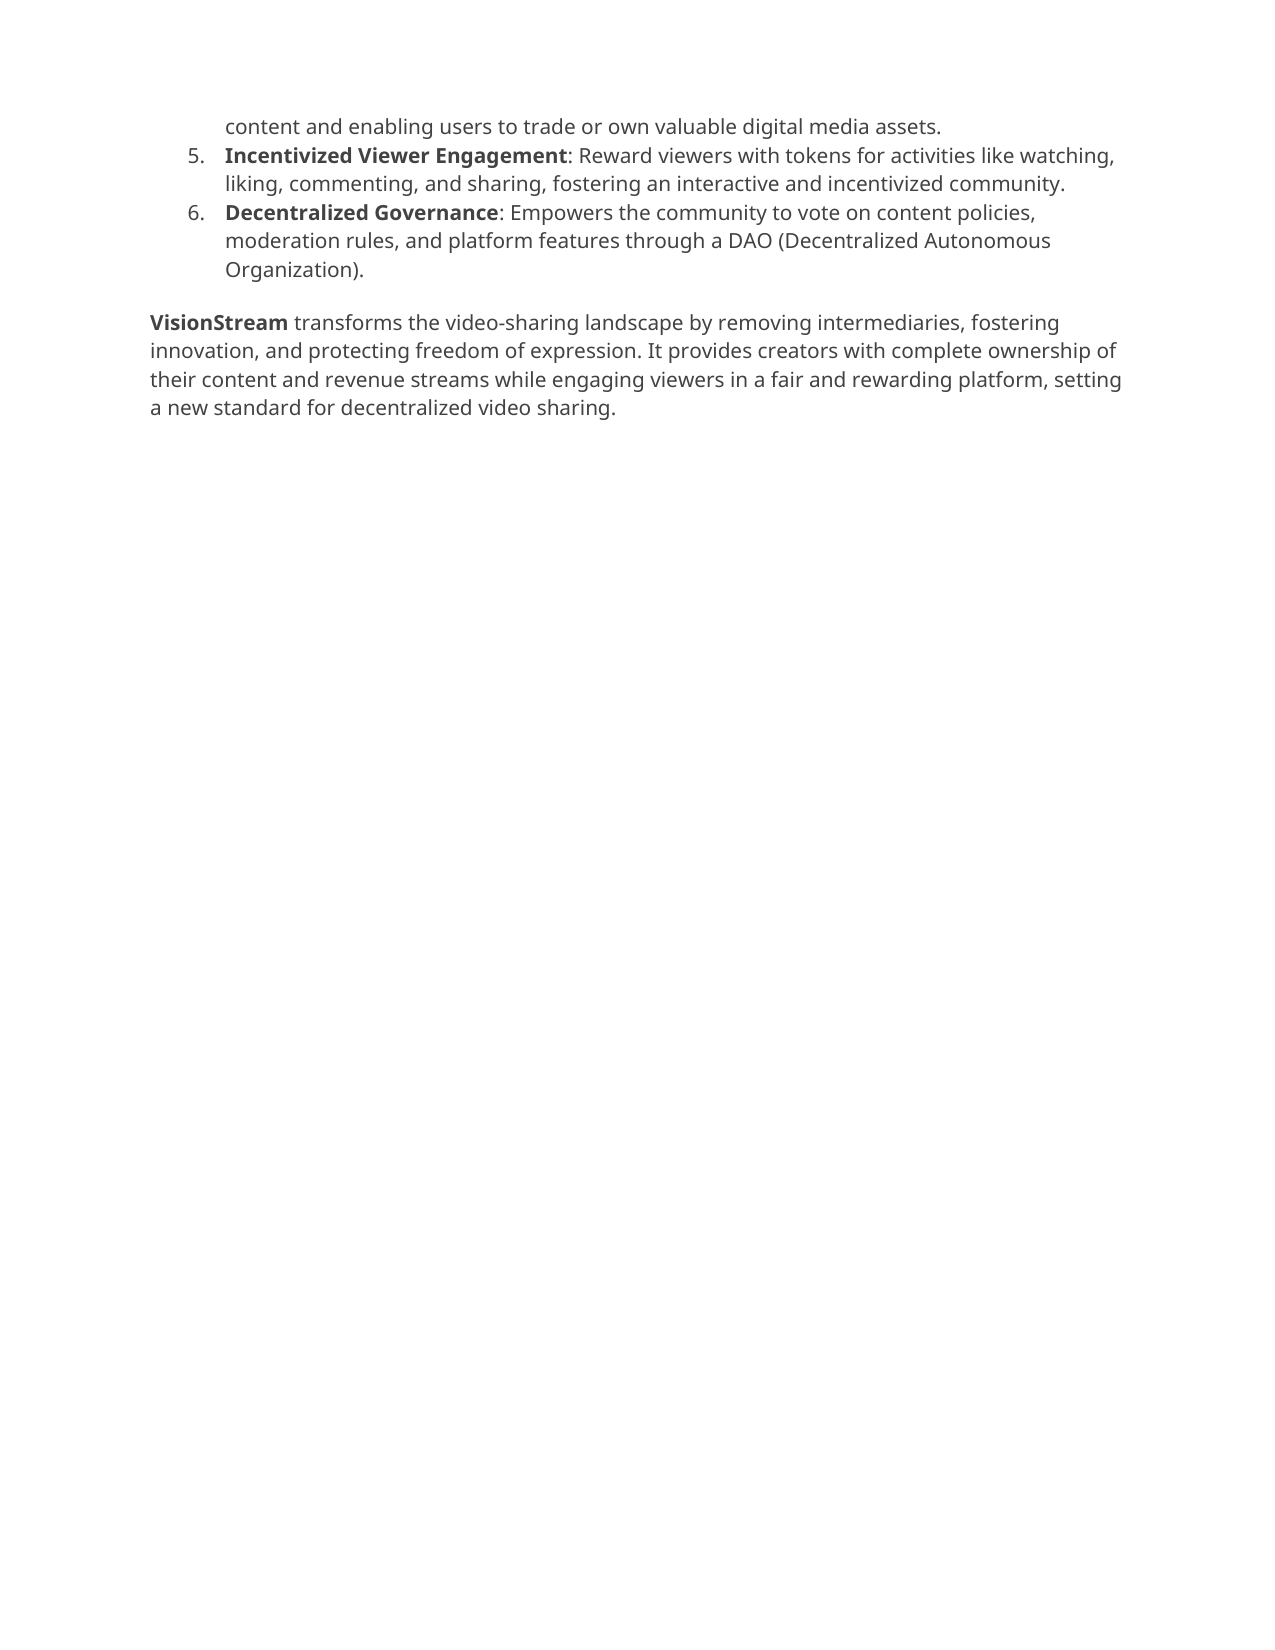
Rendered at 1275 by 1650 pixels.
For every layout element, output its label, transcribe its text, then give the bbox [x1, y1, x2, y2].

list Incentivized Viewer Engagement: Reward viewers with tokens for activities like watching, liking, commenting, and sharing, fostering an interactive and incentivized community. [187, 141, 1125, 198]
list Decentralized Governance: Empowers the community to vote on content policies, moderation rules, and platform features through a DAO (Decentralized Autonomous Organization). [187, 198, 1125, 283]
text VisionStream transforms the video-sharing landscape by removing intermediaries, fostering innovation, and protecting freedom of expression. It provides creators with complete ownership of their content and revenue streams while engaging viewers in a fair and rewarding platform, setting a new standard for decentralized video sharing. [150, 308, 1125, 422]
list content and enabling users to trade or own valuable digital media assets. [187, 112, 1125, 141]
